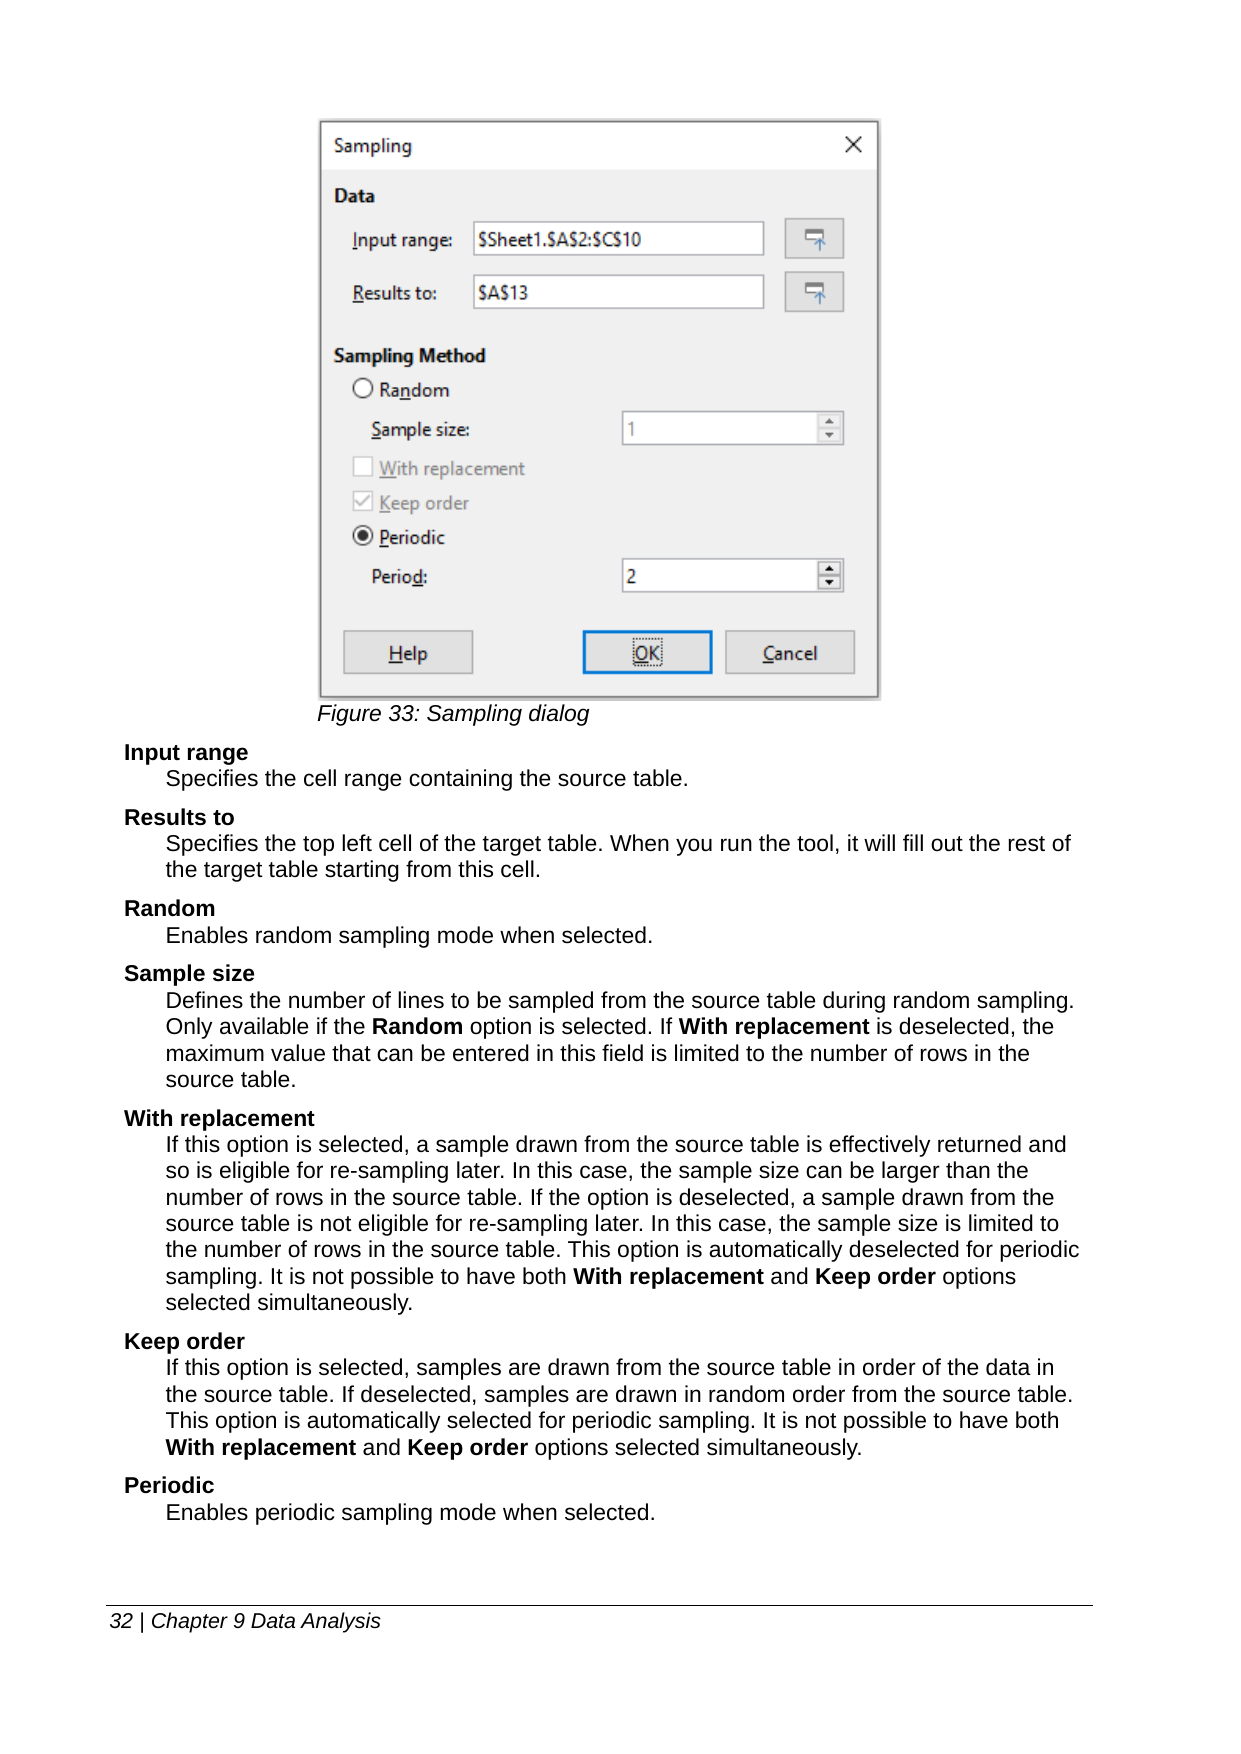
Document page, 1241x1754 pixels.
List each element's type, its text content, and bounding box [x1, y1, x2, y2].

text Defines the number of lines to be sampled from the source table during random sampling. Only available if the Random option is selected. If With replacement is deselected, the maximum value that can be entered in this field is limited to the number of rows in the source table. [165, 987, 1093, 1092]
text Input range [124, 738, 1093, 765]
picture [317, 118, 882, 701]
text Sample size [124, 960, 1093, 987]
text Enables random sampling mode when selected. [165, 922, 1093, 948]
text With replacement [124, 1105, 1093, 1131]
text Specifies the top left cell of the target table. When you run the tool, it will fill out the rest of the target table starting from this cell. [165, 830, 1093, 883]
text Enables periodic sampling mode when selected. [165, 1499, 1093, 1525]
text If this option is selected, samples are drawn from the source table in order of the data in the source table. If deselected, samples are drawn in random order from the source table. This option is automatically selected for periodic sampling. It is not possible to have both With replacement and Keep order options selected simultaneously. [165, 1354, 1093, 1460]
text Results to [124, 804, 1093, 830]
text Random [124, 895, 1093, 922]
text If this option is selected, a sample drawn from the source table is effectively returned and so is eligible for re-sampling later. In this case, the sample size can be larger than the number of rows in the source table. If the option is deselected, a sample drawn from the source table is not eligible for re-sampling later. In this case, the sample size is limited to the number of rows in the source table. This option is automatically deselected for periodic sampling. It is not possible to have both With replacement and Keep order options selected simultaneously. [165, 1131, 1093, 1316]
text Figure 33: Sampling dialog [317, 701, 882, 726]
text Periodic [124, 1472, 1093, 1499]
text Keep order [124, 1328, 1093, 1354]
text Specifies the cell range containing the source table. [165, 765, 1093, 791]
